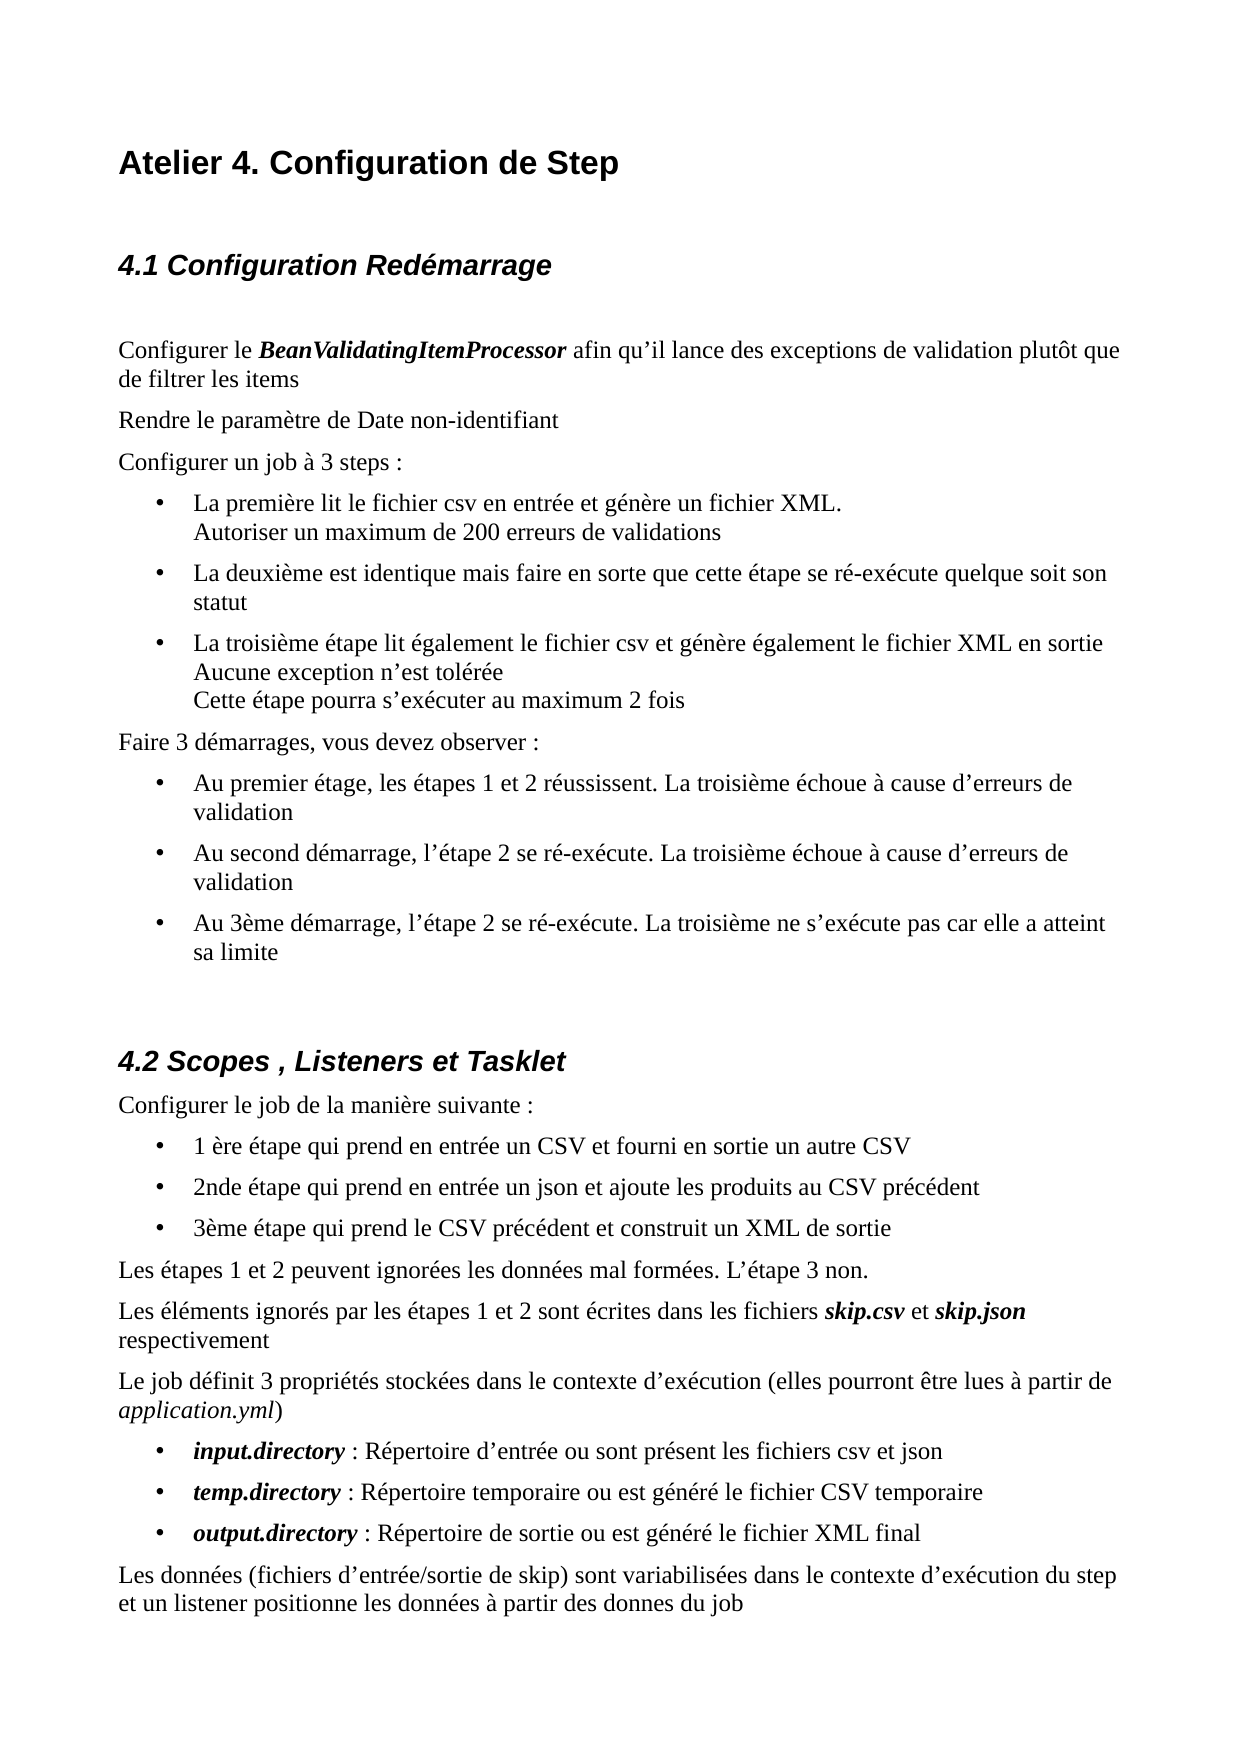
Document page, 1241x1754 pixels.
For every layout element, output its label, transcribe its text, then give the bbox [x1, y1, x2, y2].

list temp.directory : Répertoire temporaire ou est généré le fichier CSV temporaire [156, 1477, 1122, 1506]
list 3ème étape qui prend le CSV précédent et construit un XML de sortie [156, 1213, 1122, 1242]
list La troisième étape lit également le fichier csv et génère également le fichier XML en sortie Aucune exception n’est tolérée Cette étape pourra s’exécuter au maximum 2 fois [156, 628, 1122, 714]
subtitle 4.2 Scopes , Listeners et Tasklet [118, 1044, 1122, 1077]
text Les éléments ignorés par les étapes 1 et 2 sont écrites dans les fichiers skip.csv et skip.json respectivement [118, 1296, 1122, 1353]
list Au premier étage, les étapes 1 et 2 réussissent. La troisième échoue à cause d’erreurs de validation [156, 768, 1122, 825]
list La première lit le fichier csv en entrée et génère un fichier XML. Autoriser un maximum de 200 erreurs de validations [156, 488, 1122, 545]
list Au 3ème démarrage, l’étape 2 se ré-exécute. La troisième ne s’exécute pas car elle a atteint sa limite [156, 908, 1122, 965]
text Configurer le job de la manière suivante : [118, 1090, 1122, 1118]
text Le job définit 3 propriétés stockées dans le contexte d’exécution (elles pourront être lues à partir de application.yml) [118, 1366, 1122, 1423]
text Configurer le BeanValidatingItemProcessor afin qu’il lance des exceptions de validation plutôt que de filtrer les items [118, 335, 1122, 393]
text Les données (fichiers d’entrée/sortie de skip) sont variabilisées dans le contexte d’exécution du step et un listener positionne les données à partir des donnes du job [118, 1560, 1122, 1617]
list output.directory : Répertoire de sortie ou est généré le fichier XML final [156, 1518, 1122, 1547]
text Les étapes 1 et 2 peuvent ignorées les données mal formées. L’étape 3 non. [118, 1255, 1122, 1283]
list 2nde étape qui prend en entrée un json et ajoute les produits au CSV précédent [156, 1172, 1122, 1201]
list 1 ère étape qui prend en entrée un CSV et fourni en sortie un autre CSV [156, 1131, 1122, 1160]
text Rendre le paramètre de Date non-identifiant [118, 405, 1122, 434]
list input.directory : Répertoire d’entrée ou sont présent les fichiers csv et json [156, 1436, 1122, 1465]
list Au second démarrage, l’étape 2 se ré-exécute. La troisième échoue à cause d’erreurs de validation [156, 838, 1122, 895]
list La deuxième est identique mais faire en sorte que cette étape se ré-exécute quelque soit son statut [156, 558, 1122, 615]
subtitle 4.1 Configuration Redémarrage [118, 248, 1122, 282]
text Faire 3 démarrages, vous devez observer : [118, 727, 1122, 755]
text Configurer un job à 3 steps : [118, 447, 1122, 475]
subtitle Atelier 4. Configuration de Step [118, 143, 1122, 182]
